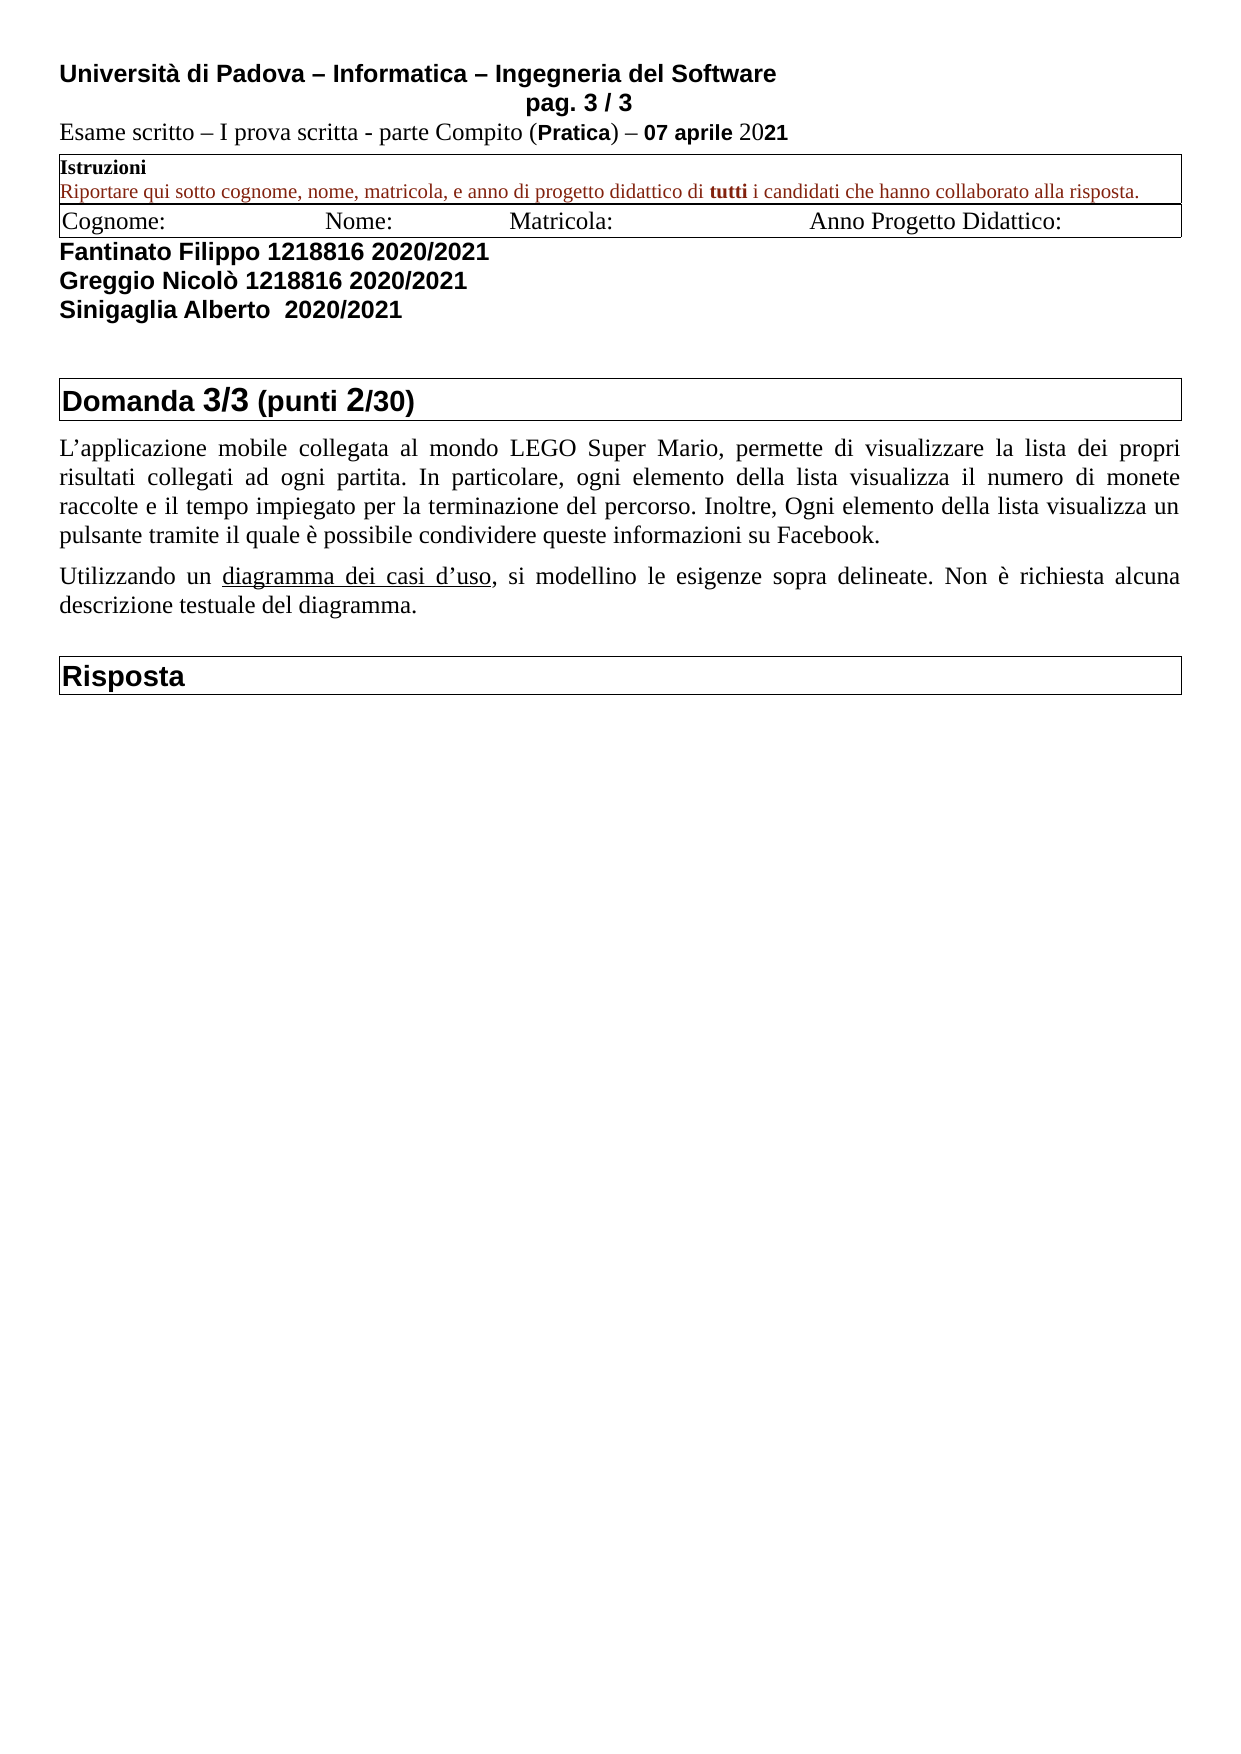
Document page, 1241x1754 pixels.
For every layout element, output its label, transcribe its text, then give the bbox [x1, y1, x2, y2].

text L’applicazione mobile collegata al mondo LEGO Super Mario, permette di visualizzare la lista dei propri risultati collegati ad ogni partita. In particolare, ogni elemento della lista visualizza il numero di monete raccolte e il tempo impiegato per la terminazione del percorso. Inoltre, Ogni elemento della lista visualizza un pulsante tramite il quale è possibile condividere queste informazioni su Facebook. [59, 433, 1181, 548]
subtitle Risposta [60, 657, 1181, 694]
text Utilizzando un diagramma dei casi d’uso, si modellino le esigenze sopra delineate. Non è richiesta alcuna descrizione testuale del diagramma. [59, 561, 1181, 618]
subtitle Domanda 3/3 (punti 2/30) [60, 379, 1181, 420]
